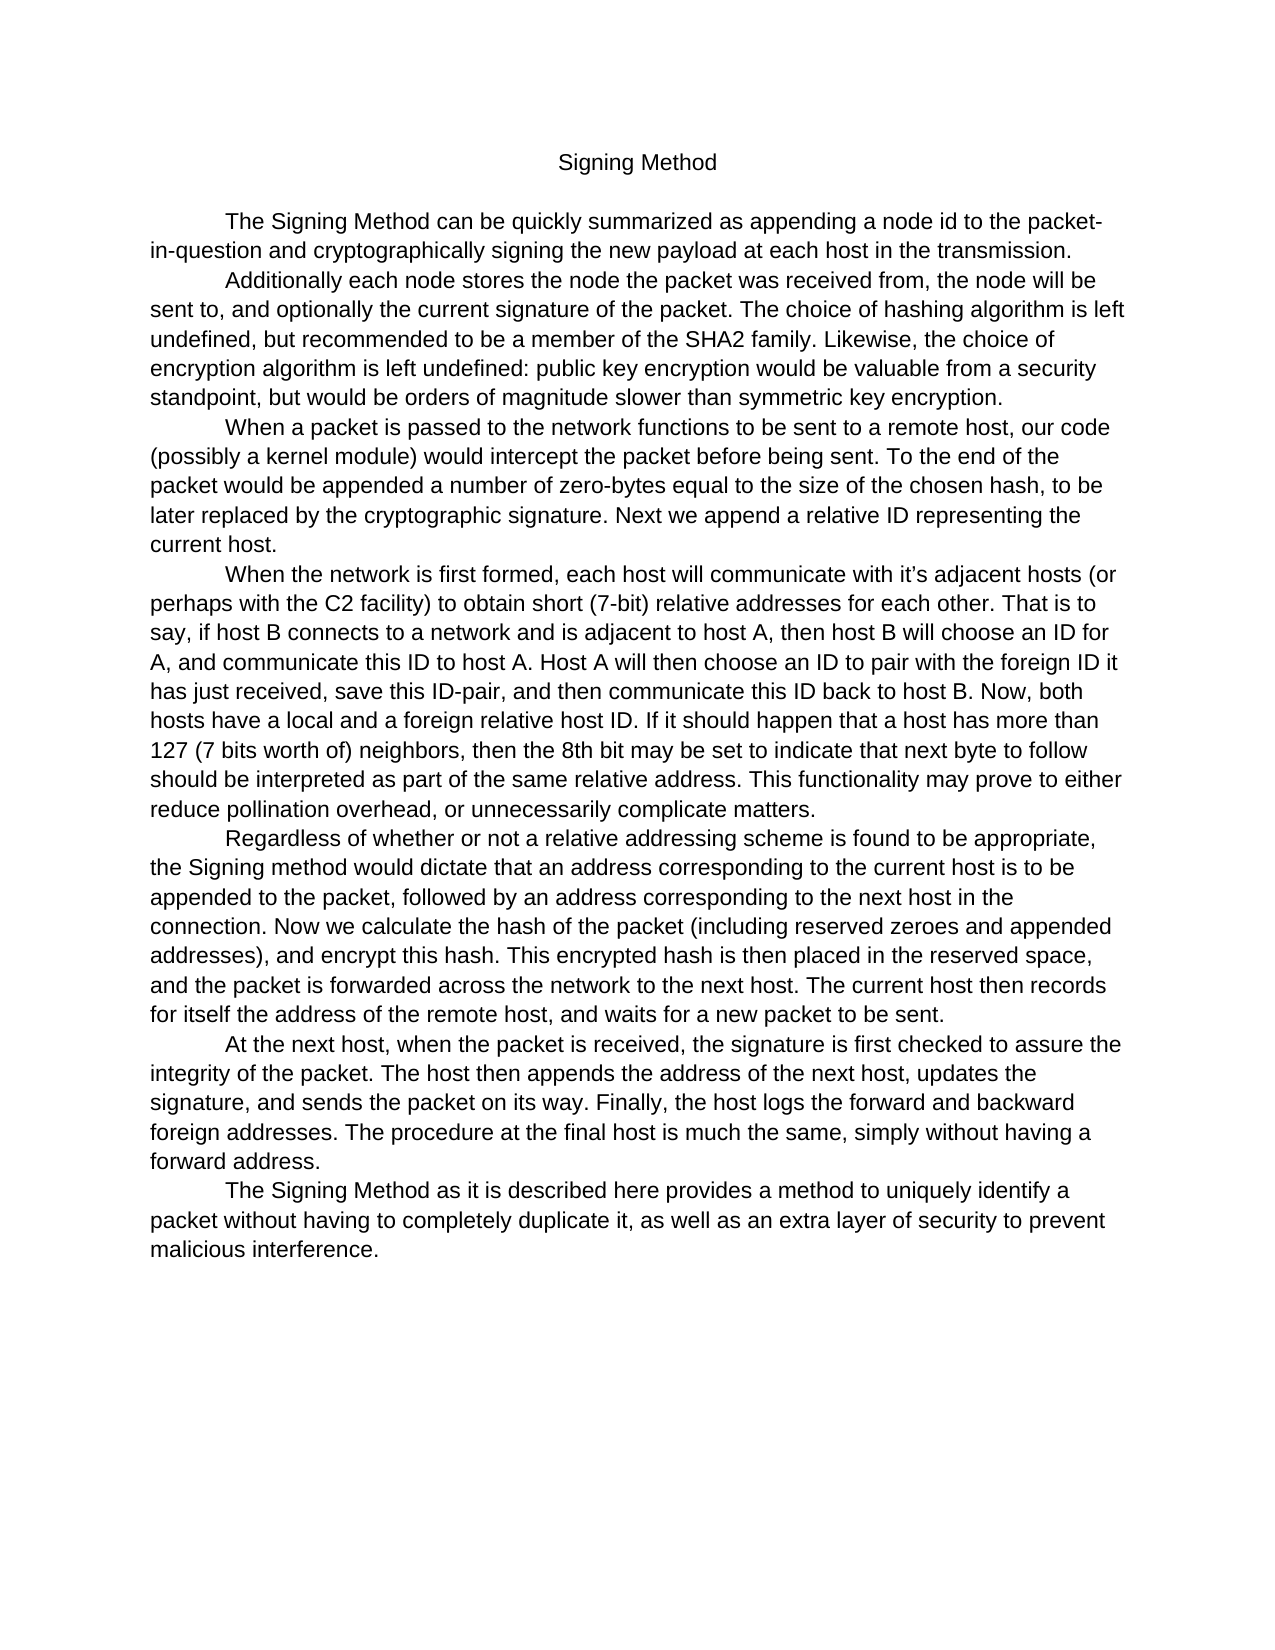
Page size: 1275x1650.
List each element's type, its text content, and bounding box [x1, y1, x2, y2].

text When the network is first formed, each host will communicate with it’s adjacent hosts (or perhaps with the C2 facility) to obtain short (7-bit) relative addresses for each other. That is to say, if host B connects to a network and is adjacent to host A, then host B will choose an ID for A, and communicate this ID to host A. Host A will then choose an ID to pair with the foreign ID it has just received, save this ID-pair, and then communicate this ID back to host B. Now, both hosts have a local and a foreign relative host ID. If it should happen that a host has more than 127 (7 bits worth of) neighbors, then the 8th bit may be set to indicate that next byte to follow should be interpreted as part of the same relative address. This functionality may prove to either reduce pollination overhead, or unnecessarily complicate matters. [150, 561, 1125, 822]
text Regardless of whether or not a relative addressing scheme is found to be appropriate, the Signing method would dictate that an address corresponding to the current host is to be appended to the packet, followed by an address corresponding to the next host in the connection. Now we calculate the hash of the packet (including reserved zeroes and appended addresses), and encrypt this hash. This encrypted hash is then placed in the reserved space, and the packet is forwarded across the network to the next host. The current host then records for itself the address of the remote host, and waits for a new packet to be sent. [150, 826, 1125, 1027]
text The Signing Method as it is described here provides a method to uniquely identify a packet without having to completely duplicate it, as well as an extra layer of security to prevent malicious interference. [150, 1178, 1125, 1262]
text Signing Method [150, 150, 1125, 176]
text When a packet is passed to the network functions to be sent to a remote host, our code (possibly a kernel module) would intercept the packet before being sent. To the end of the packet would be appended a number of zero-bytes equal to the size of the chosen hash, to be later replaced by the cryptographic signature. Next we append a relative ID representing the current host. [150, 414, 1125, 557]
text The Signing Method can be quickly summarized as appending a node id to the packet-in-question and cryptographically signing the new payload at each host in the transmission. Additionally each node stores the node the packet was received from, the node will be sent to, and optionally the current signature of the packet. The choice of hashing algorithm is left undefined, but recommended to be a member of the SHA2 family. Likewise, the choice of encryption algorithm is left undefined: public key encryption would be valuable from a security standpoint, but would be orders of magnitude slower than symmetric key encryption. [150, 209, 1125, 411]
text At the next host, when the packet is received, the signature is first checked to assure the integrity of the packet. The host then appends the address of the next host, updates the signature, and sends the packet on its way. Finally, the host logs the forward and backward foreign addresses. The procedure at the final host is much the same, simply without having a forward address. [150, 1031, 1125, 1174]
